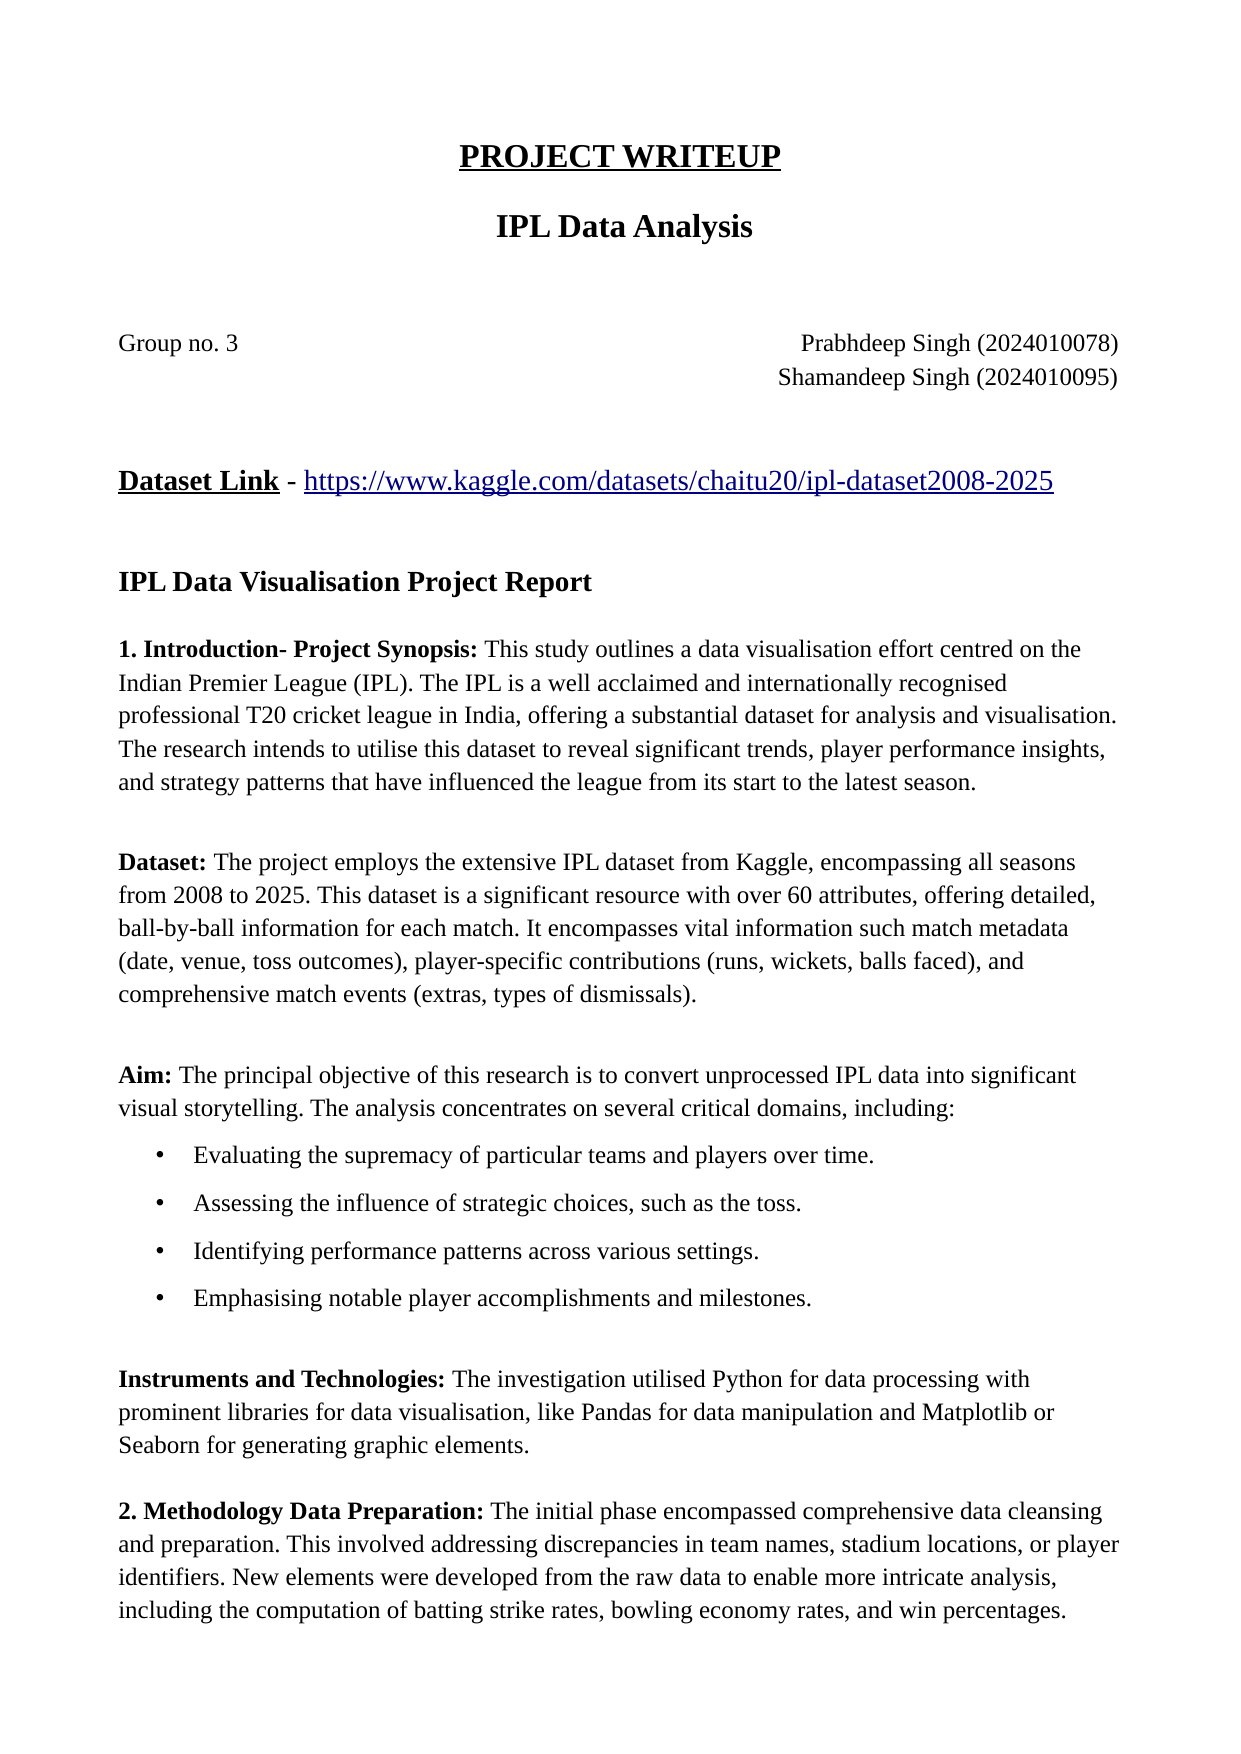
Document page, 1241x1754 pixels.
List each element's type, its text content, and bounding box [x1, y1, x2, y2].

text Instruments and Technologies: The investigation utilised Python for data processing with prominent libraries for data visualisation, like Pandas for data manipulation and Matplotlib or Seaborn for generating graphic elements. 2. Methodology Data Preparation: The initial phase encompassed comprehensive data cleansing and preparation. This involved addressing discrepancies in team names, stadium locations, or player identifiers. New elements were developed from the raw data to enable more intricate analysis, including the computation of batting strike rates, bowling economy rates, and win percentages. [118, 1364, 1122, 1624]
list Assessing the influence of strategic choices, such as the toss. [156, 1188, 1122, 1217]
text Group no. 3 Prabhdeep Singh (2024010078) [118, 324, 1122, 357]
text Dataset: The project employs the extensive IPL dataset from Kaggle, encompassing all seasons from 2008 to 2025. This dataset is a significant resource with over 60 attributes, offering detailed, ball-by-ball information for each match. It encompasses vital information such match metadata (date, venue, toss outcomes), player-specific contributions (runs, wickets, balls faced), and comprehensive match events (extras, types of dismissals). [118, 814, 1122, 1008]
text PROJECT WRITEUP [118, 136, 1122, 174]
list Identifying performance patterns across various settings. [156, 1236, 1122, 1264]
list Emphasising notable player accomplishments and milestones. [156, 1283, 1122, 1345]
text IPL Data Analysis [118, 206, 1122, 245]
text Aim: The principal objective of this research is to convert unprocessed IPL data into significant visual storytelling. The analysis concentrates on several critical domains, including: [118, 1027, 1122, 1122]
text Dataset Link - https://www.kaggle.com/datasets/chaitu20/ipl-dataset2008-2025 [118, 463, 1122, 497]
list Evaluating the supremacy of particular teams and players over time. [156, 1141, 1122, 1169]
text Shamandeep Singh (2024010095) [118, 362, 1122, 391]
text IPL Data Visualisation Project Report 1. Introduction- Project Synopsis: This study outlines a data visualisation effort centred on the Indian Premier League (IPL). The IPL is a well acclaimed and internationally recognised professional T20 cricket league in India, offering a substantial dataset for analysis and visualisation. The research intends to utilise this dataset to reveal significant trends, player performance insights, and strategy patterns that have influenced the league from its start to the latest season. [118, 564, 1122, 795]
